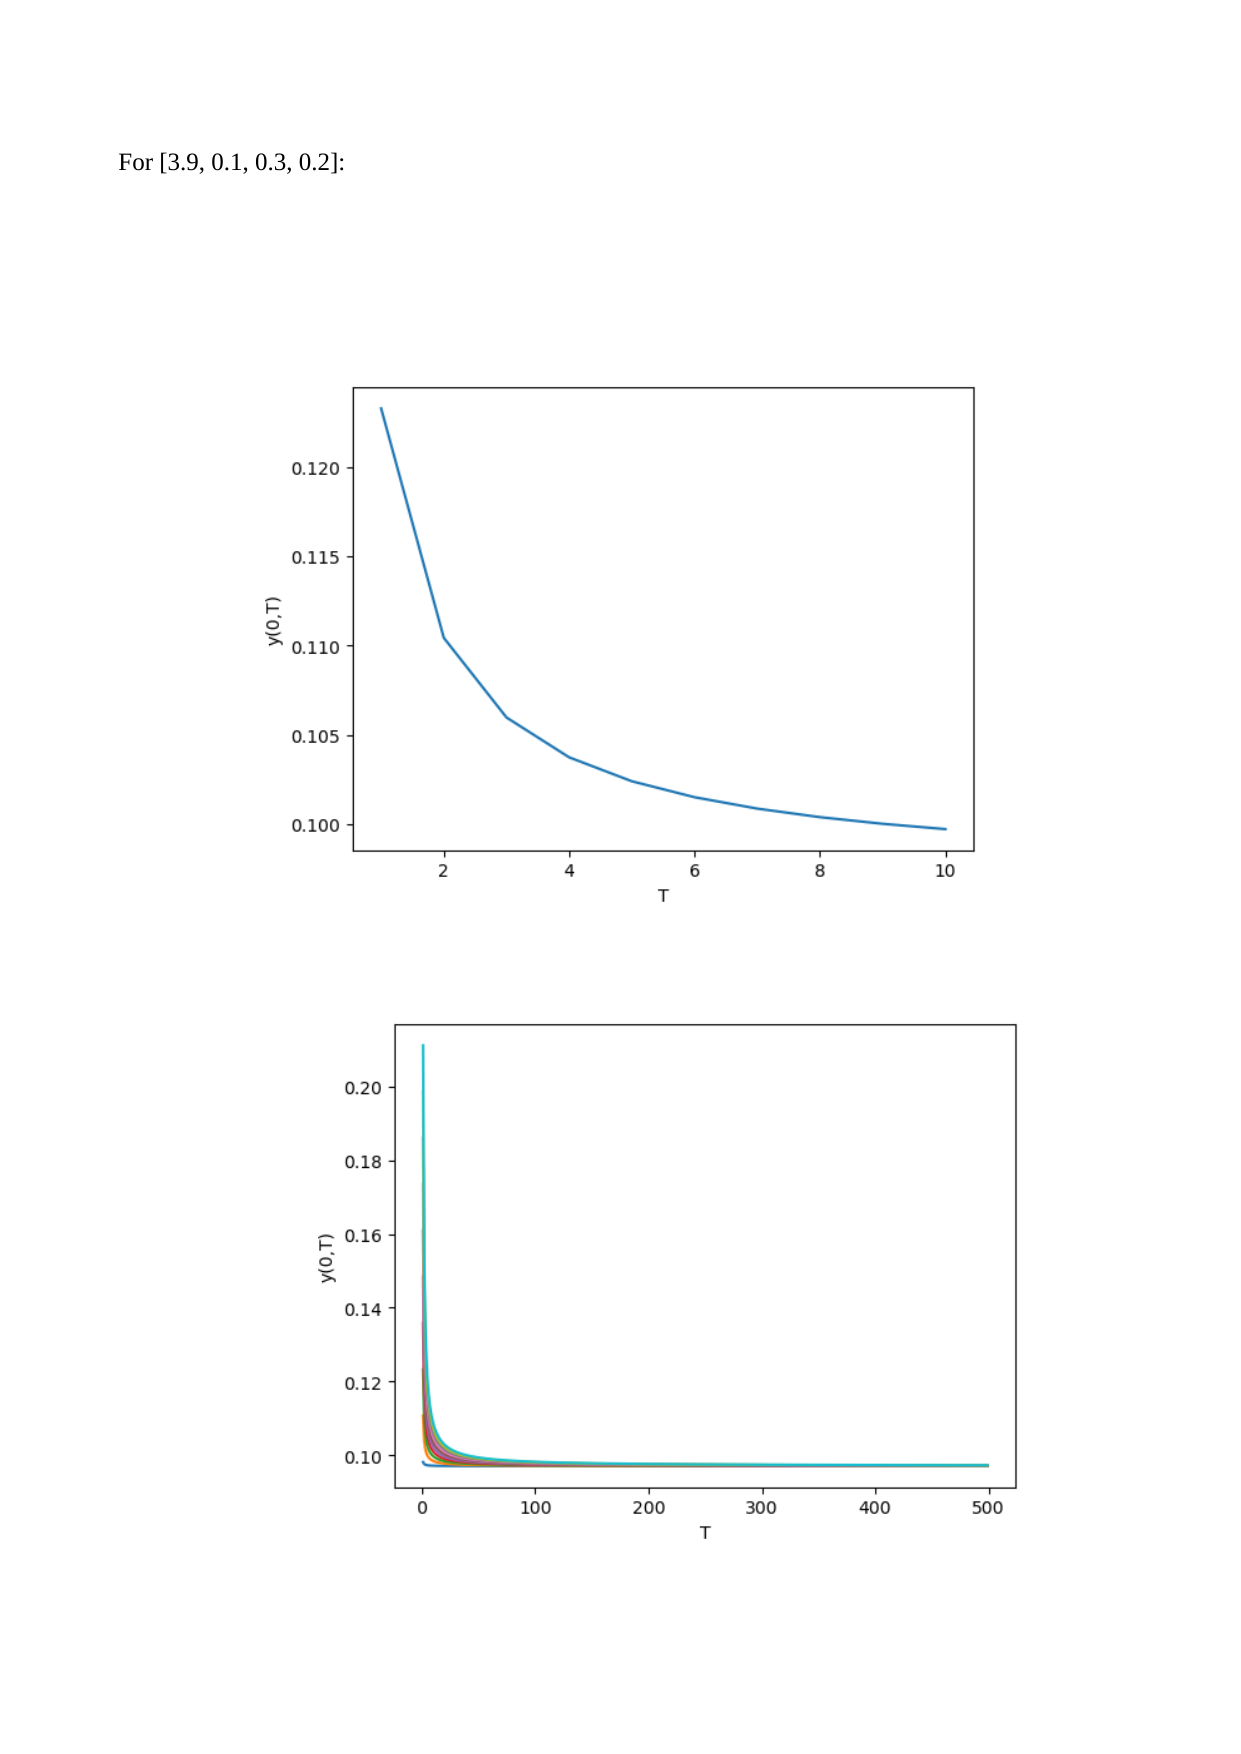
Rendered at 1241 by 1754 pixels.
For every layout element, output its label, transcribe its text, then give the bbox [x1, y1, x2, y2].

picture [307, 1013, 1028, 1554]
text For [3.9, 0.1, 0.3, 0.2]: [118, 147, 1122, 176]
picture [254, 376, 986, 917]
